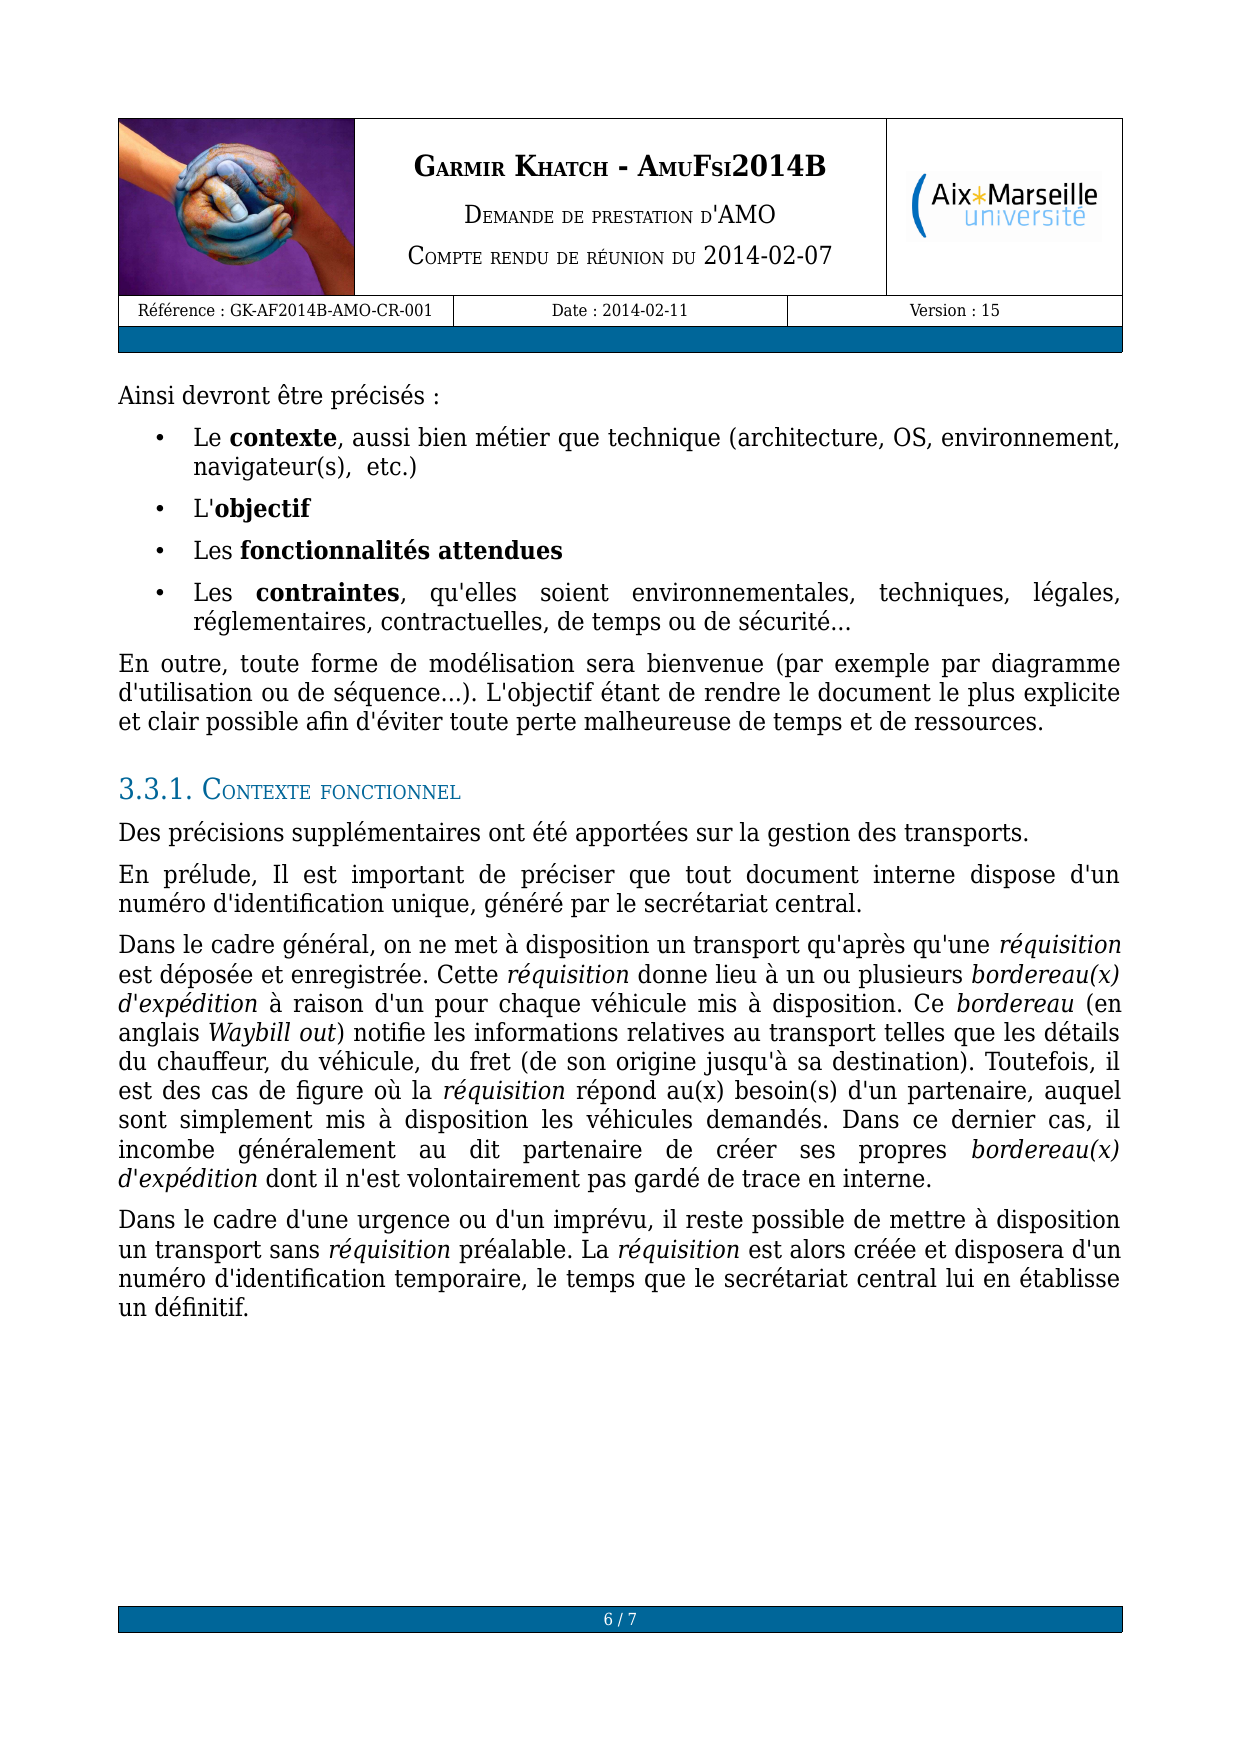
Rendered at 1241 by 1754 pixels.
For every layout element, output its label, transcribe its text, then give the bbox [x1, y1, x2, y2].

subtitle Contexte fonctionnel [118, 772, 1122, 806]
list Les contraintes, qu'elles soient environnementales, techniques, légales, réglementaires, contractuelles, de temps ou de sécurité... [156, 578, 1122, 636]
text Des précisions supplémentaires ont été apportées sur la gestion des transports. [118, 818, 1122, 847]
picture [119, 119, 354, 295]
list L'objectif [156, 494, 1122, 523]
picture [887, 126, 1122, 288]
list Le contexte, aussi bien métier que technique (architecture, OS, environnement, navigateur(s), etc.) [156, 423, 1122, 481]
list Les fonctionnalités attendues [156, 536, 1122, 565]
text Ainsi devront être précisés : [118, 381, 1122, 410]
text Dans le cadre général, on ne met à disposition un transport qu'après qu'une réquisition est déposée et enregistrée. Cette réquisition donne lieu à un ou plusieurs bordereau(x) d'expédition à raison d'un pour chaque véhicule mis à disposition. Ce bordereau (en anglais Waybill out) notifie les informations relatives au transport telles que les détails du chauffeur, du véhicule, du fret (de son origine jusqu'à sa destination). Toutefois, il est des cas de figure où la réquisition répond au(x) besoin(s) d'un partenaire, auquel sont simplement mis à disposition les véhicules demandés. Dans ce dernier cas, il incombe généralement au dit partenaire de créer ses propres bordereau(x) d'expédition dont il n'est volontairement pas gardé de trace en interne. [118, 931, 1122, 1193]
text En outre, toute forme de modélisation sera bienvenue (par exemple par diagramme d'utilisation ou de séquence...). L'objectif étant de rendre le document le plus explicite et clair possible afin d'éviter toute perte malheureuse de temps et de ressources. [118, 649, 1122, 736]
text Dans le cadre d'une urgence ou d'un imprévu, il reste possible de mettre à disposition un transport sans réquisition préalable. La réquisition est alors créée et disposera d'un numéro d'identification temporaire, le temps que le secrétariat central lui en établisse un définitif. [118, 1206, 1122, 1322]
text En prélude, Il est important de préciser que tout document interne dispose d'un numéro d'identification unique, généré par le secrétariat central. [118, 860, 1122, 918]
